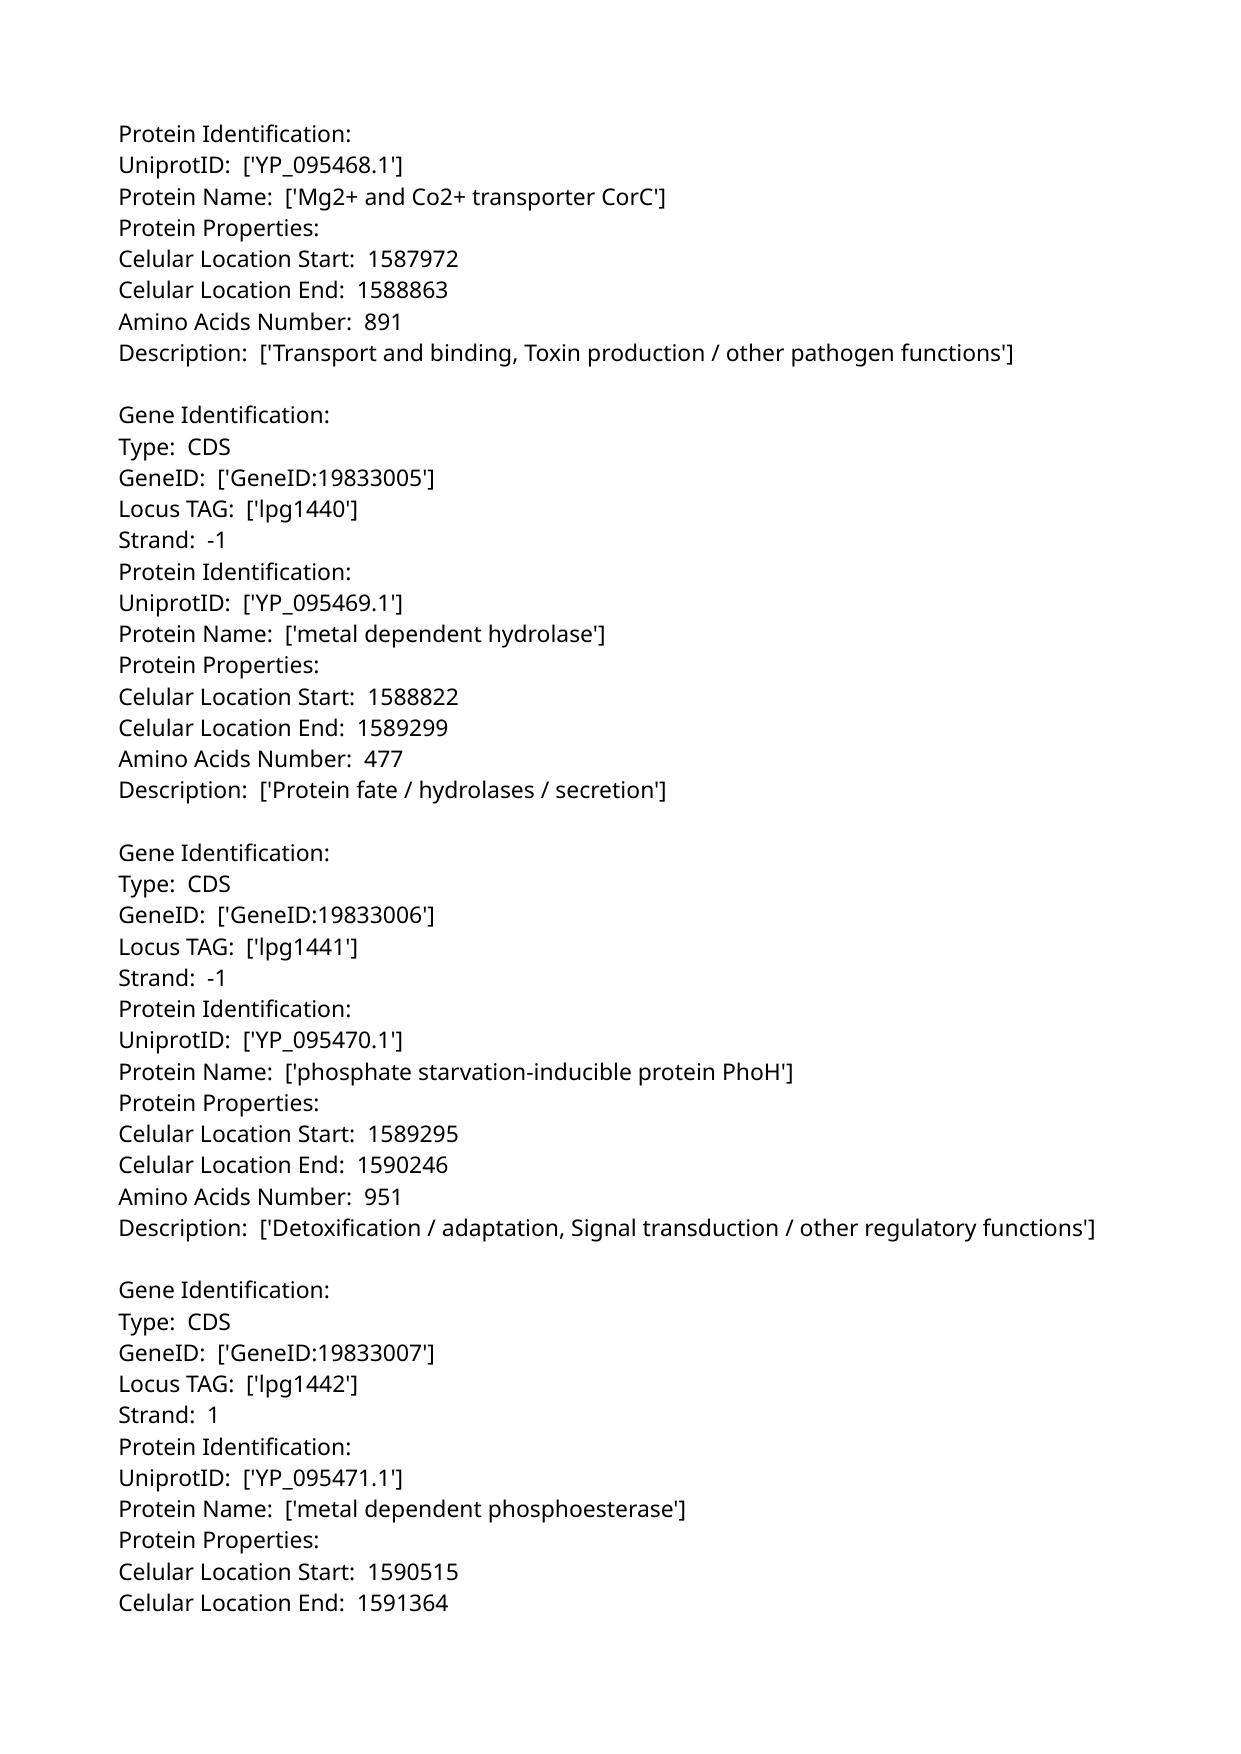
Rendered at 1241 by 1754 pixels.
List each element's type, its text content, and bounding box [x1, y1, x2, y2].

text Type: CDS [118, 1306, 1122, 1337]
text Protein Identification: [118, 993, 1122, 1024]
text UniprotID: ['YP_095468.1'] [118, 149, 1122, 181]
text Celular Location Start: 1590515 [118, 1556, 1122, 1587]
text Strand: -1 [118, 524, 1122, 556]
text GeneID: ['GeneID:19833006'] [118, 899, 1122, 931]
text Celular Location End: 1588863 [118, 274, 1122, 306]
text Amino Acids Number: 477 [118, 743, 1122, 774]
text Amino Acids Number: 951 [118, 1181, 1122, 1212]
text Strand: 1 [118, 1399, 1122, 1431]
text GeneID: ['GeneID:19833007'] [118, 1337, 1122, 1368]
text UniprotID: ['YP_095469.1'] [118, 587, 1122, 618]
text UniprotID: ['YP_095471.1'] [118, 1462, 1122, 1493]
text Protein Identification: [118, 556, 1122, 587]
text Type: CDS [118, 868, 1122, 899]
text Protein Properties: [118, 1087, 1122, 1118]
text Celular Location End: 1589299 [118, 712, 1122, 743]
text Description: ['Transport and binding, Toxin production / other pathogen functions'] [118, 337, 1122, 368]
text Locus TAG: ['lpg1442'] [118, 1368, 1122, 1399]
text Locus TAG: ['lpg1441'] [118, 931, 1122, 962]
text Celular Location Start: 1588822 [118, 681, 1122, 712]
text Protein Identification: [118, 1431, 1122, 1462]
text Protein Properties: [118, 212, 1122, 243]
text GeneID: ['GeneID:19833005'] [118, 462, 1122, 493]
text Gene Identification: [118, 399, 1122, 431]
text Celular Location Start: 1589295 [118, 1118, 1122, 1149]
text UniprotID: ['YP_095470.1'] [118, 1024, 1122, 1056]
text Celular Location Start: 1587972 [118, 243, 1122, 274]
text Protein Name: ['Mg2+ and Co2+ transporter CorC'] [118, 181, 1122, 212]
text Protein Properties: [118, 649, 1122, 681]
text Celular Location End: 1590246 [118, 1149, 1122, 1181]
text Protein Identification: [118, 118, 1122, 149]
text Description: ['Protein fate / hydrolases / secretion'] [118, 774, 1122, 806]
text Protein Name: ['metal dependent hydrolase'] [118, 618, 1122, 649]
text Amino Acids Number: 891 [118, 306, 1122, 337]
text Description: ['Detoxification / adaptation, Signal transduction / other regulatory functions'] [118, 1212, 1122, 1243]
text Type: CDS [118, 431, 1122, 462]
text Locus TAG: ['lpg1440'] [118, 493, 1122, 524]
text Gene Identification: [118, 837, 1122, 868]
text Strand: -1 [118, 962, 1122, 993]
text Celular Location End: 1591364 [118, 1587, 1122, 1618]
text Protein Name: ['metal dependent phosphoesterase'] [118, 1493, 1122, 1524]
text Protein Name: ['phosphate starvation-inducible protein PhoH'] [118, 1056, 1122, 1087]
text Protein Properties: [118, 1524, 1122, 1556]
text Gene Identification: [118, 1274, 1122, 1306]
